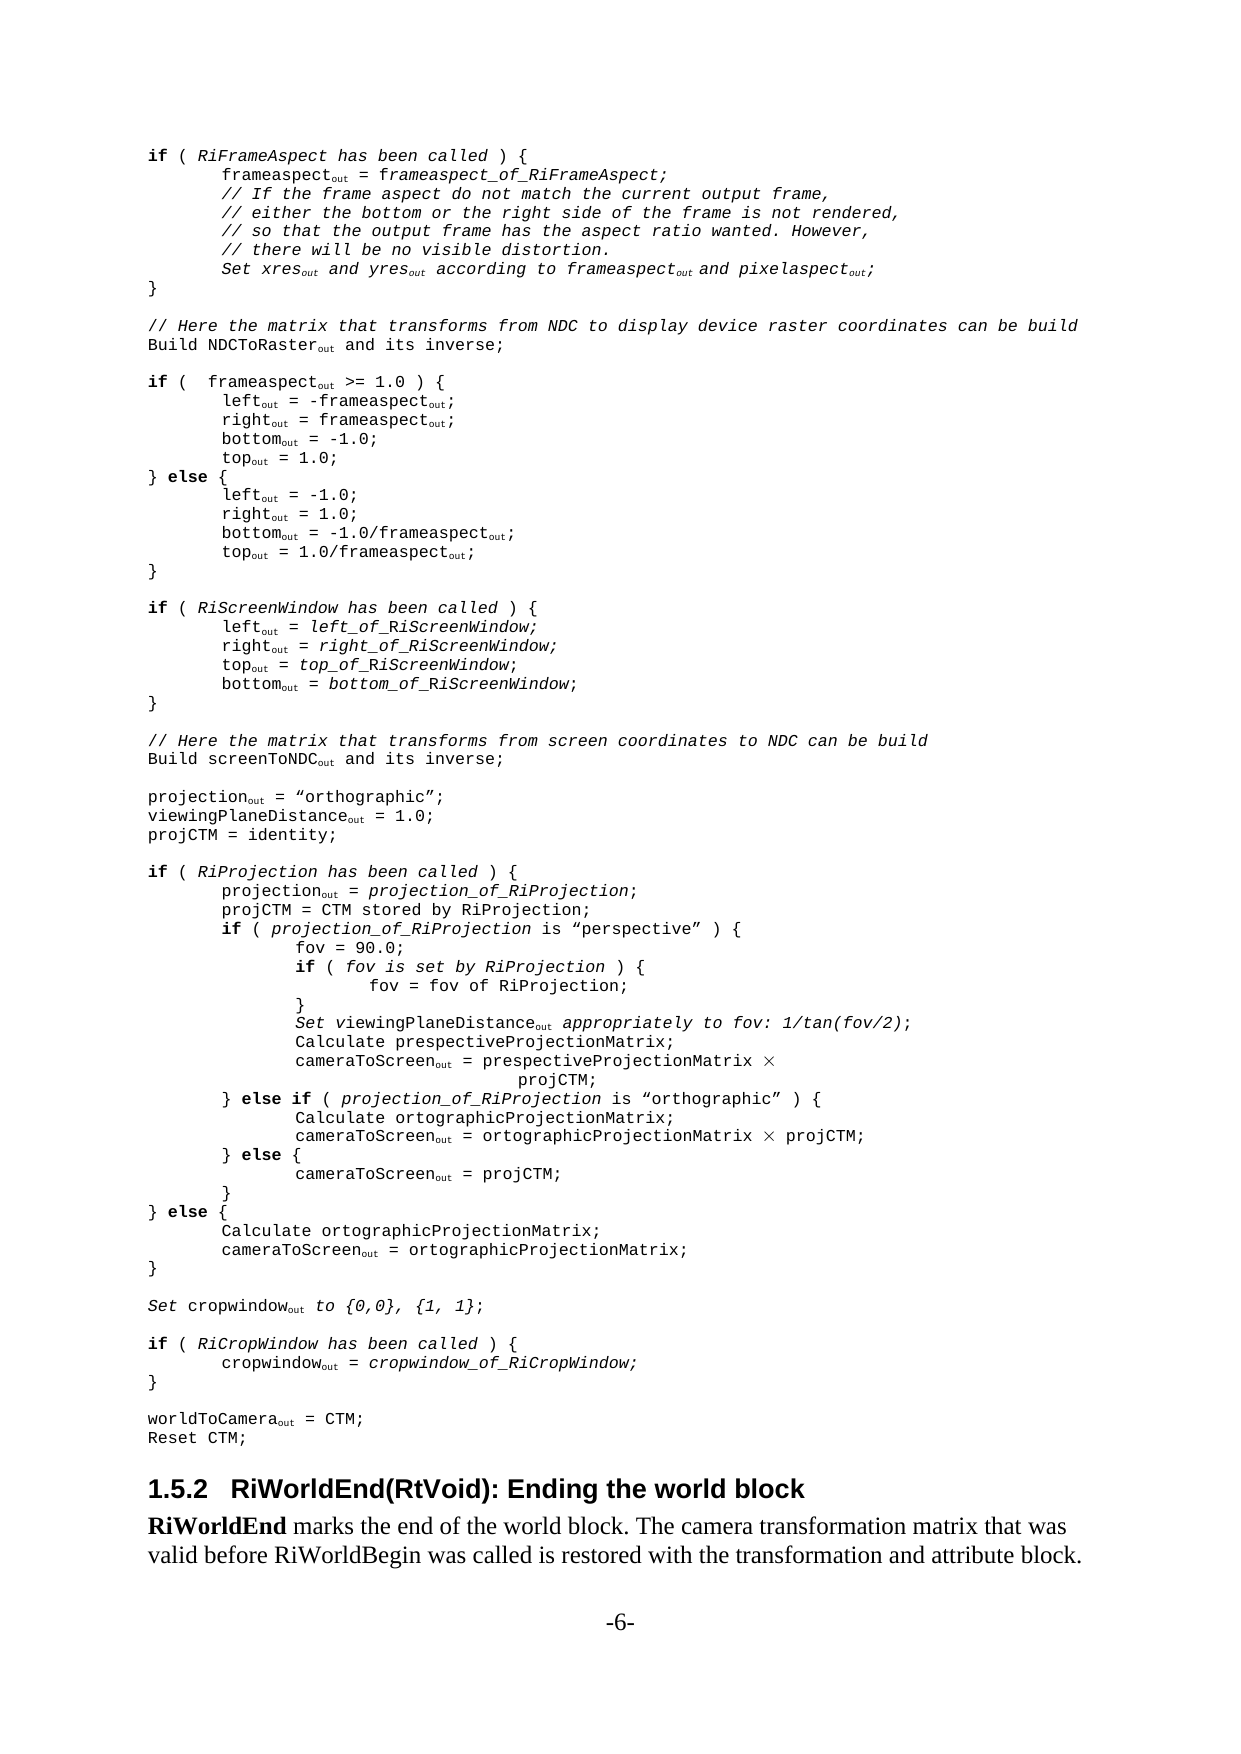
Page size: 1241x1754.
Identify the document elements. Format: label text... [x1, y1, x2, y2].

text } else { [148, 1203, 1092, 1222]
text Set xresout and yresout according to frameaspectout and pixelaspectout; [148, 261, 1092, 279]
subtitle RiWorldEnd(RtVoid): Ending the world block [148, 1473, 1092, 1505]
text Set cropwindowout to {0,0}, {1, 1}; [148, 1298, 1092, 1317]
text projCTM = identity; [148, 826, 1092, 845]
text // either the bottom or the right side of the frame is not rendered, [148, 204, 1092, 223]
text cameraToScreenout = ortographicProjectionMatrix; [148, 1241, 1092, 1260]
text projCTM = CTM stored by RiProjection; [148, 902, 1092, 921]
text frameaspectout = frameaspect_of_RiFrameAspect; [148, 166, 1092, 185]
text // Here the matrix that transforms from screen coordinates to NDC can be build [148, 732, 1092, 751]
text Build screenToNDCout and its inverse; [148, 751, 1092, 770]
text // there will be no visible distortion. [148, 242, 1092, 261]
text cameraToScreenout = projCTM; [148, 1166, 1092, 1184]
text } [148, 694, 1092, 713]
text fov = fov of RiProjection; [148, 977, 1092, 996]
text fov = 90.0; [148, 939, 1092, 958]
text Calculate prespectiveProjectionMatrix; [148, 1034, 1092, 1053]
text // so that the output frame has the aspect ratio wanted. However, [148, 223, 1092, 242]
text leftout = -frameaspectout; [148, 393, 1092, 412]
text bottomout = -1.0; [148, 430, 1092, 449]
text rightout = frameaspectout; [148, 412, 1092, 430]
text } [148, 279, 1092, 298]
text } [148, 1373, 1092, 1392]
text projCTM; [148, 1071, 1092, 1090]
text } [148, 562, 1092, 581]
text rightout = 1.0; [148, 506, 1092, 525]
text topout = 1.0; [148, 449, 1092, 468]
text worldToCameraout = CTM; [148, 1411, 1092, 1430]
text viewingPlaneDistanceout = 1.0; [148, 807, 1092, 826]
text } else if ( projection_of_RiProjection is “orthographic” ) { [148, 1090, 1092, 1109]
text projectionout = projection_of_RiProjection; [148, 883, 1092, 902]
text cameraToScreenout = ortographicProjectionMatrix ´ projCTM; [148, 1128, 1092, 1147]
text leftout = -1.0; [148, 487, 1092, 506]
text if ( RiProjection has been called ) { [148, 864, 1092, 883]
text Reset CTM; [148, 1430, 1092, 1448]
text Calculate ortographicProjectionMatrix; [148, 1109, 1092, 1128]
text if ( frameaspectout >= 1.0 ) { [148, 374, 1092, 393]
text Calculate ortographicProjectionMatrix; [148, 1222, 1092, 1241]
text bottomout = -1.0/frameaspectout; [148, 525, 1092, 543]
text // If the frame aspect do not match the current output frame, [148, 185, 1092, 204]
text if ( RiFrameAspect has been called ) { [148, 148, 1092, 166]
text } [148, 1184, 1092, 1203]
text } else { [148, 468, 1092, 487]
text if ( RiScreenWindow has been called ) { [148, 600, 1092, 619]
text } [148, 1260, 1092, 1279]
text Build NDCToRasterout and its inverse; [148, 336, 1092, 355]
text cameraToScreenout = prespectiveProjectionMatrix ´ [148, 1053, 1092, 1071]
text if ( RiCropWindow has been called ) { [148, 1335, 1092, 1354]
text topout = 1.0/frameaspectout; [148, 543, 1092, 562]
text if ( projection_of_RiProjection is “perspective” ) { [148, 921, 1092, 939]
text Set viewingPlaneDistanceout appropriately to fov: 1/tan(fov/2); [148, 1015, 1092, 1034]
text topout = top_of_RiScreenWindow; [148, 657, 1092, 676]
text leftout = left_of_RiScreenWindow; [148, 619, 1092, 638]
text RiWorldEnd marks the end of the world block. The camera transformation matrix that was valid before RiWorldBegin was called is restored with the transformation and attribute block. [148, 1511, 1092, 1568]
text } else { [148, 1147, 1092, 1166]
text if ( fov is set by RiProjection ) { [148, 958, 1092, 977]
text } [148, 996, 1092, 1015]
text projectionout = “orthographic”; [148, 789, 1092, 807]
text // Here the matrix that transforms from NDC to display device raster coordinates can be build [148, 317, 1092, 336]
text rightout = right_of_RiScreenWindow; [148, 638, 1092, 657]
text bottomout = bottom_of_RiScreenWindow; [148, 676, 1092, 694]
text cropwindowout = cropwindow_of_RiCropWindow; [148, 1354, 1092, 1373]
